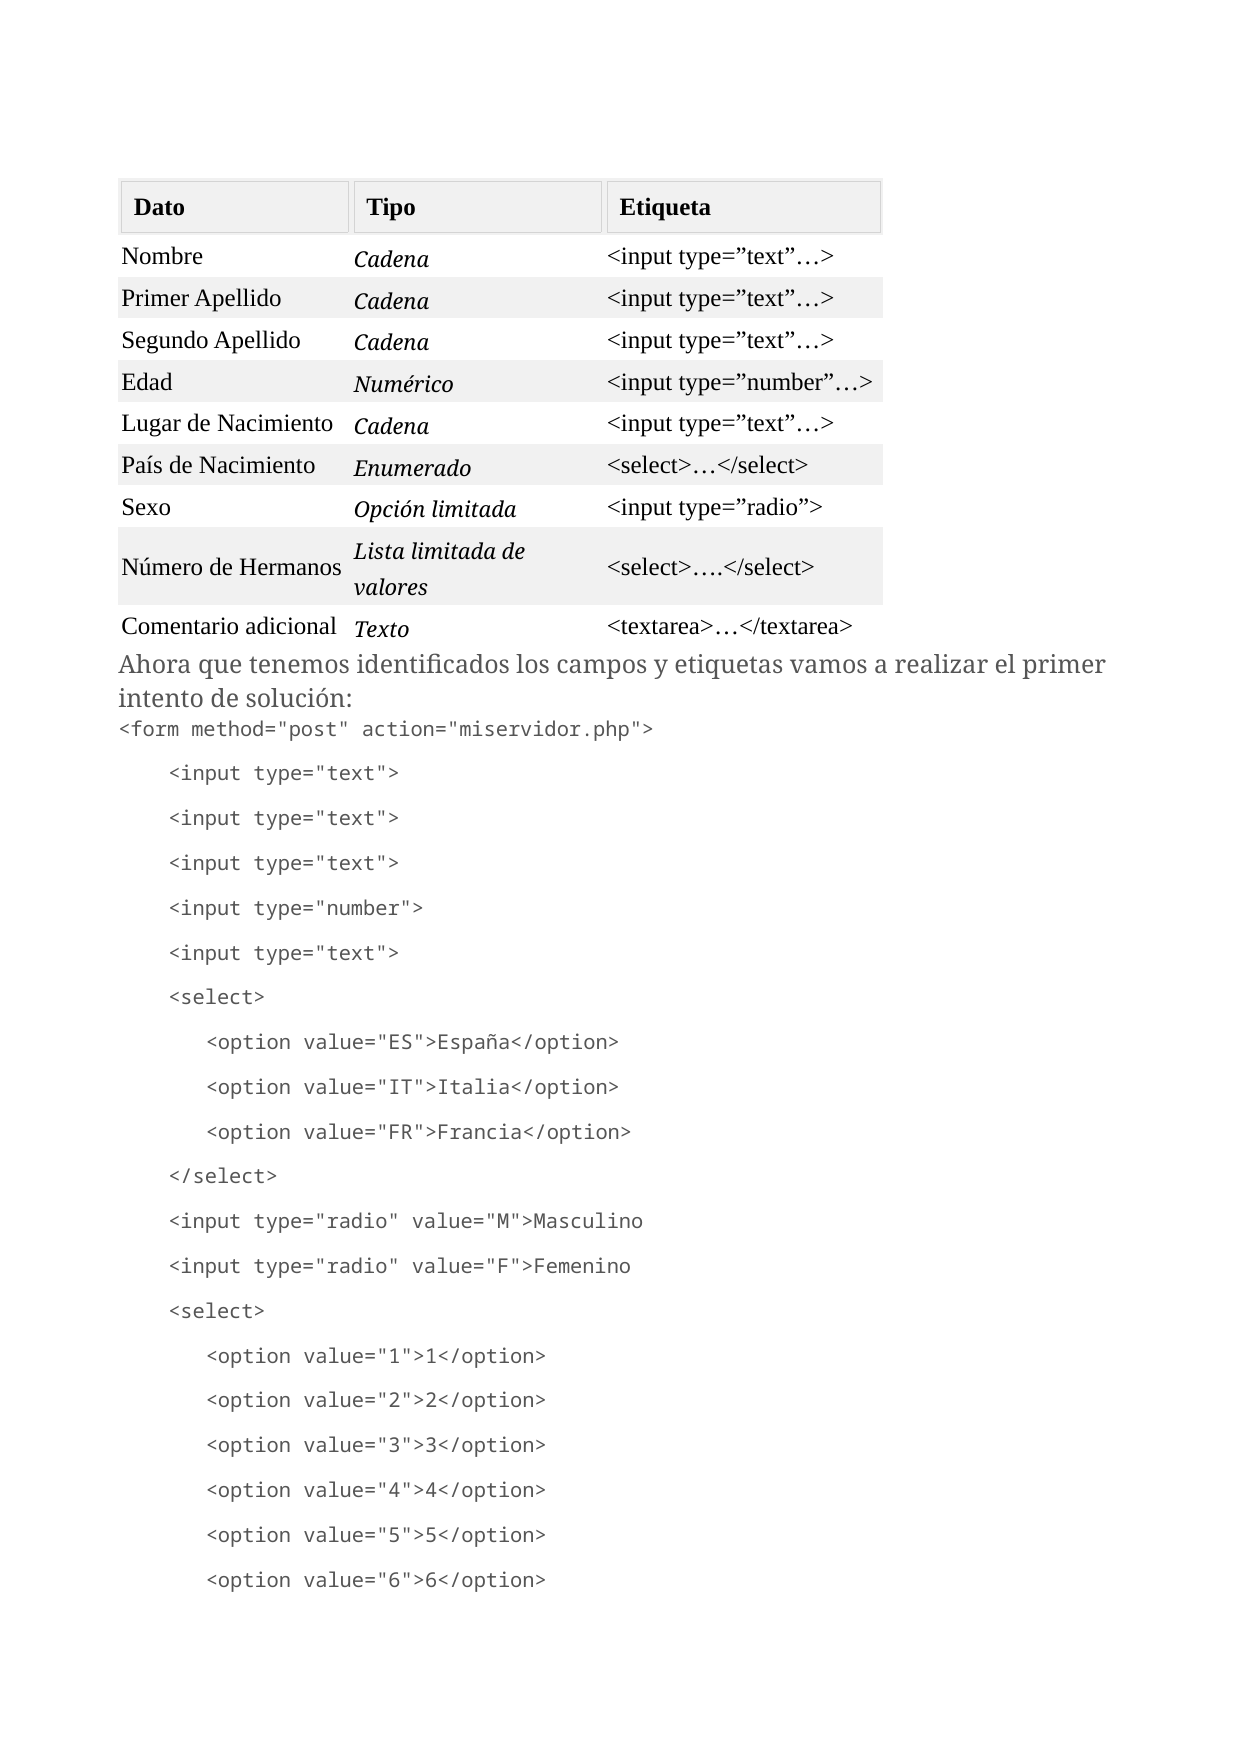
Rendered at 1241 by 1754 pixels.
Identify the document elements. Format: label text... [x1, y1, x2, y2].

table_cell Segundo Apellido [118, 318, 351, 360]
text <input type="text"> [118, 938, 1122, 966]
table_cell <input type=”text”…> [604, 318, 883, 360]
text <option value="6">6</option> [118, 1565, 1122, 1593]
table_cell Comentario adicional [118, 605, 351, 647]
table_cell <input type=”number”…> [604, 360, 883, 402]
text </select> [118, 1162, 1122, 1190]
text <select> [118, 983, 1122, 1011]
table_cell <input type=”radio”> [604, 485, 883, 527]
text <option value="3">3</option> [118, 1431, 1122, 1459]
table_cell Lugar de Nacimiento [118, 402, 351, 444]
table_cell Edad [118, 360, 351, 402]
table_cell <input type=”text”…> [604, 402, 883, 444]
table_cell Número de Hermanos [118, 527, 351, 605]
text <option value="ES">España</option> [118, 1028, 1122, 1056]
table_cell Texto [351, 605, 604, 647]
table_cell Nombre [118, 235, 351, 277]
text <input type="radio" value="F">Femenino [118, 1252, 1122, 1280]
text <option value="4">4</option> [118, 1476, 1122, 1504]
table_cell Cadena [351, 235, 604, 277]
text <input type="text"> [118, 759, 1122, 787]
table_cell <textarea>…</textarea> [604, 605, 883, 647]
table_cell Lista limitada de valores [351, 527, 604, 605]
text <option value="IT">Italia</option> [118, 1073, 1122, 1101]
table_cell <select>….</select> [604, 527, 883, 605]
text <select> [118, 1297, 1122, 1324]
table_header Dato [118, 178, 351, 235]
table_cell Cadena [351, 318, 604, 360]
text <input type="radio" value="M">Masculino [118, 1207, 1122, 1235]
text <option value="1">1</option> [118, 1341, 1122, 1369]
text <option value="FR">Francia</option> [118, 1117, 1122, 1145]
table_cell Primer Apellido [118, 277, 351, 318]
text <option value="5">5</option> [118, 1521, 1122, 1548]
table_cell País de Nacimiento [118, 444, 351, 485]
table_cell <select>…</select> [604, 444, 883, 485]
table_cell Cadena [351, 402, 604, 444]
text <input type="text"> [118, 849, 1122, 877]
table_cell Enumerado [351, 444, 604, 485]
table_header Tipo [351, 178, 604, 235]
table_cell Cadena [351, 277, 604, 318]
text <form method="post" action="miservidor.php"> [118, 715, 1122, 742]
table_cell <input type=”text”…> [604, 277, 883, 318]
table_header Etiqueta [604, 178, 883, 235]
table_cell Sexo [118, 485, 351, 527]
text <input type="text"> [118, 804, 1122, 832]
table_cell Numérico [351, 360, 604, 402]
text Ahora que tenemos identificados los campos y etiquetas vamos a realizar el primer intento de solución: [118, 647, 1122, 715]
text <option value="2">2</option> [118, 1386, 1122, 1414]
table_cell <input type=”text”…> [604, 235, 883, 277]
table_cell Opción limitada [351, 485, 604, 527]
text <input type="number"> [118, 893, 1122, 921]
